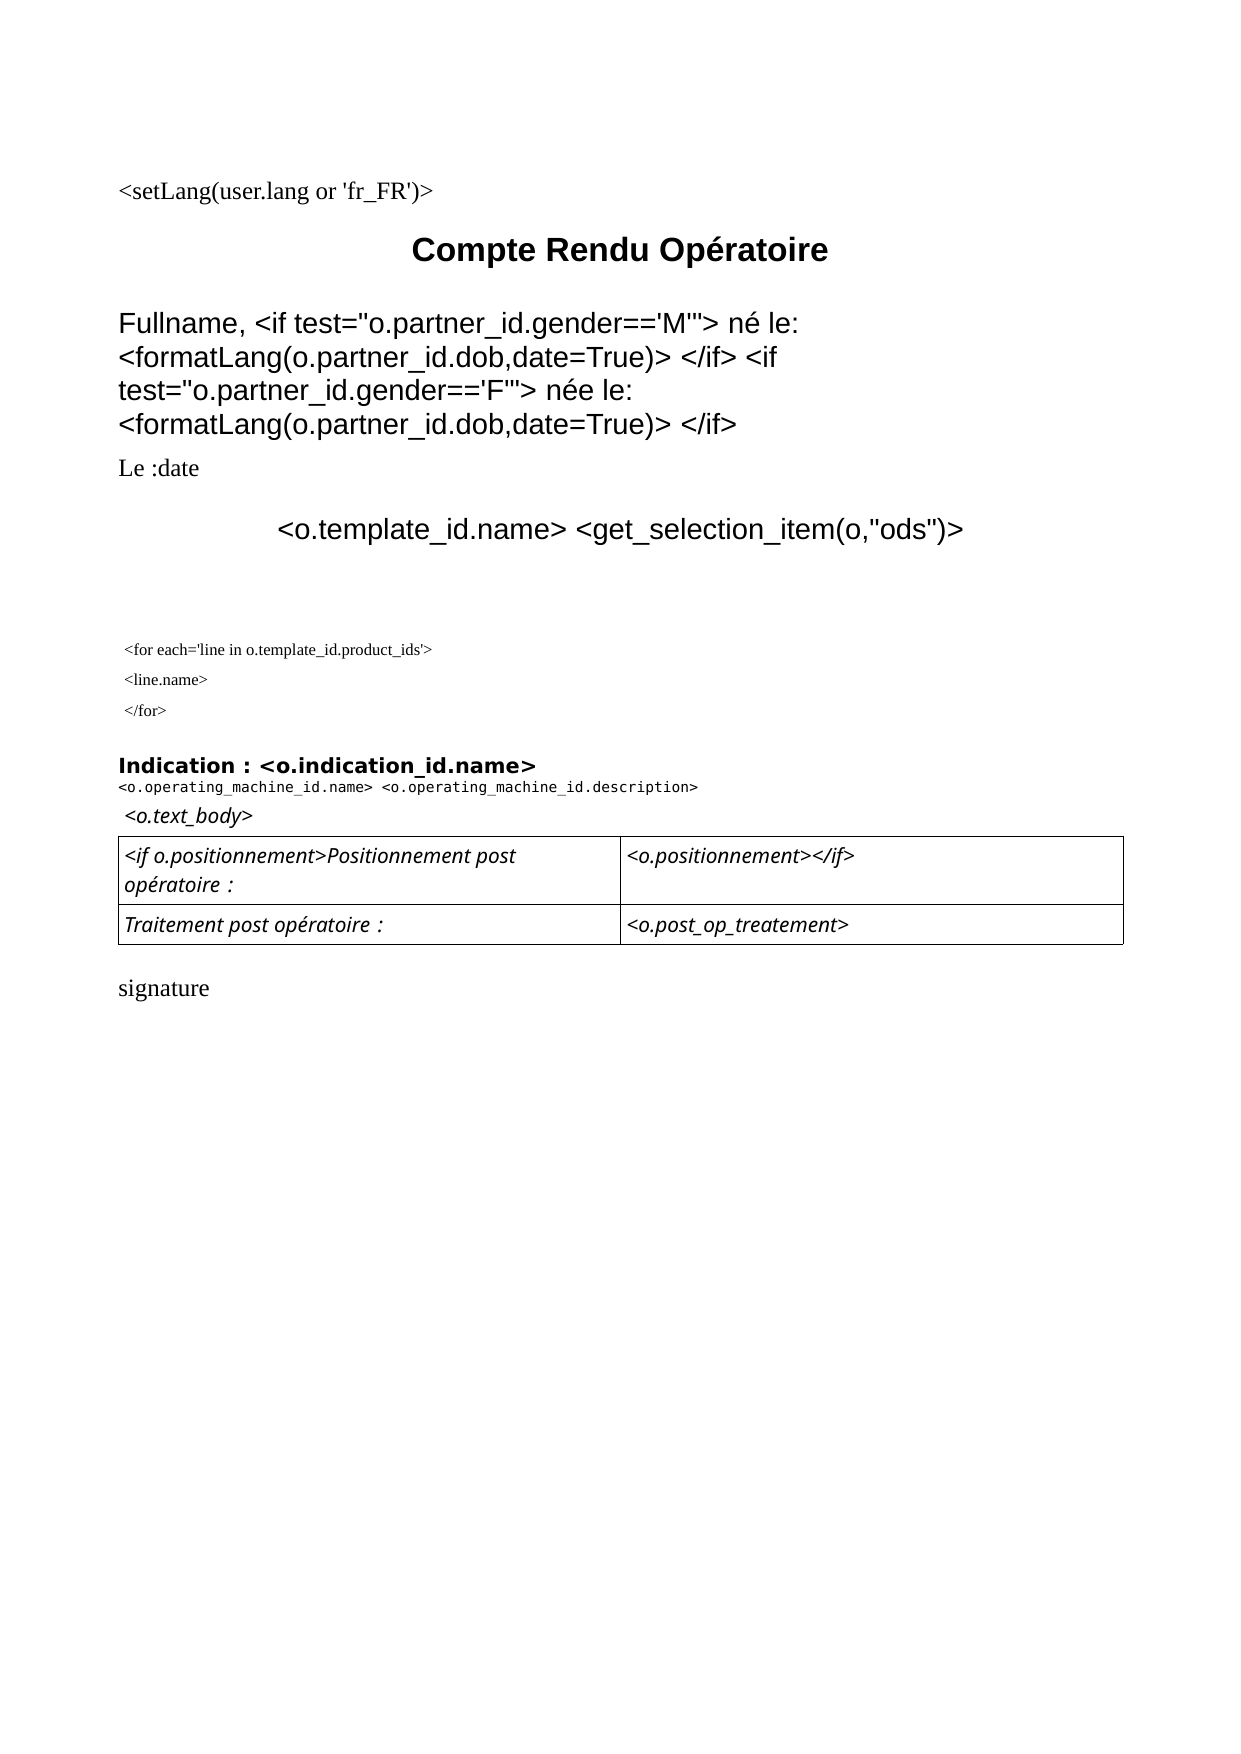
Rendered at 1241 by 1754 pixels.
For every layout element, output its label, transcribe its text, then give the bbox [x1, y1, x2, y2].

text signature [118, 973, 1122, 1002]
table_header <o.text_body> [118, 796, 1123, 836]
table_cell <if o.positionnement>Positionnement post opératoire : [119, 837, 620, 904]
table_cell Traitement post opératoire : [119, 905, 620, 944]
table_header <o.template_id.name> <get_selection_item(o,"ods")> [118, 482, 1123, 564]
text <o.operating_machine_id.name> <o.operating_machine_id.description> [118, 779, 1122, 796]
text <setLang(user.lang or 'fr_FR')> [118, 176, 1122, 205]
text Le :date [118, 453, 1122, 482]
subtitle Fullname, <if test="o.partner_id.gender=='M'"> né le: <formatLang(o.partner_id.dob,date=True)> </if> <if test="o.partner_id.gender=='F'"> née le: <formatLang(o.partner_id.dob,date=True)> </if> [118, 306, 1122, 440]
table_cell <line.name> [118, 664, 1157, 695]
table_cell </for> [118, 695, 1157, 726]
table_cell <o.positionnement></if> [621, 837, 1123, 904]
table_cell <o.post_op_treatement> [621, 905, 1123, 944]
text Indication : <o.indication_id.name> [118, 754, 1122, 779]
subtitle Compte Rendu Opératoire [118, 230, 1122, 269]
table_header <for each='line in o.template_id.product_ids'> [118, 634, 1157, 664]
